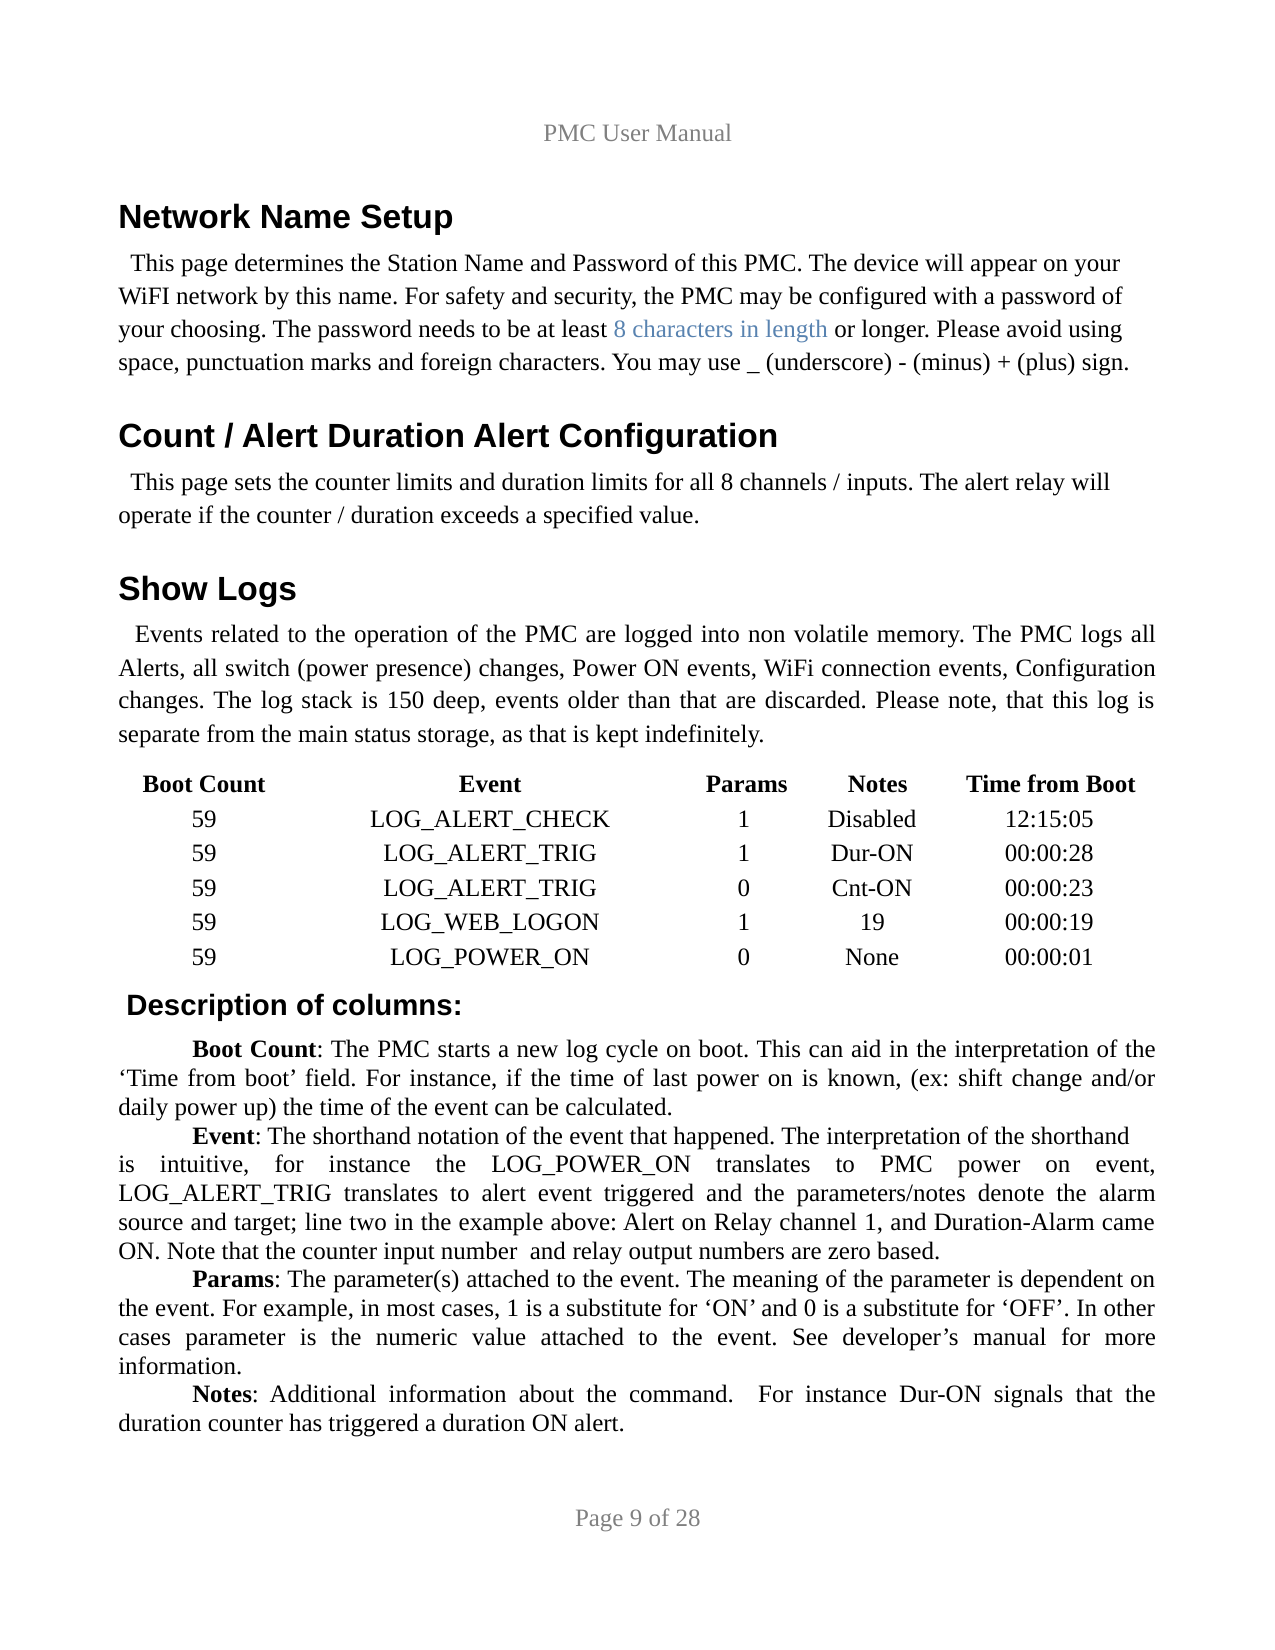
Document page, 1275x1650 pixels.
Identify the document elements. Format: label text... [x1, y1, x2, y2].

table_cell 59 [118, 801, 296, 835]
table_header Event [296, 766, 690, 801]
text Events related to the operation of the PMC are logged into non volatile memory. The PMC logs all Alerts, all switch (power presence) changes, Power ON events, WiFi connection events, Configuration changes. The log stack is 150 deep, events older than that are discarded. Please note, that this log is separate from the main status storage, as that is kept indefinitely. [118, 619, 1157, 747]
table_cell Disabled [803, 801, 947, 835]
table_cell 00:00:01 [948, 939, 1157, 974]
table_header Time from Boot [952, 766, 1149, 801]
table_cell 00:00:28 [948, 835, 1157, 870]
subtitle Show Logs [118, 568, 1157, 607]
table_cell 1 [690, 801, 803, 835]
text This page sets the counter limits and duration limits for all 8 channels / inputs. The alert relay will operate if the counter / duration exceeds a specified value. [118, 467, 1157, 529]
table_cell 0 [690, 939, 803, 974]
text Params: The parameter(s) attached to the event. The meaning of the parameter is dependent on the event. For example, in most cases, 1 is a substitute for ‘ON’ and 0 is a substitute for ‘OFF’. In other cases parameter is the numeric value attached to the event. See developer’s manual for more information. [118, 1264, 1157, 1379]
table_cell 1 [690, 835, 803, 870]
table_cell LOG_ALERT_TRIG [296, 835, 690, 870]
subtitle Description of columns: [118, 988, 1157, 1022]
text This page determines the Station Name and Password of this PMC. The device will appear on your WiFI network by this name. For safety and security, the PMC may be configured with a password of your choosing. The password needs to be at least 8 characters in length or longer. Please avoid using space, punctuation marks and foreign characters. You may use _ (underscore) - (minus) + (plus) sign. [118, 248, 1157, 376]
table_cell 19 [803, 905, 947, 939]
subtitle Network Name Setup [118, 197, 1157, 236]
table_cell Cnt-ON [803, 870, 947, 904]
table_cell 00:00:23 [948, 870, 1157, 904]
table_cell 59 [118, 835, 296, 870]
table_cell LOG_ALERT_CHECK [296, 801, 690, 835]
table_header Notes [803, 766, 952, 801]
table_cell 1 [690, 905, 803, 939]
table_cell 12:15:05 [948, 801, 1157, 835]
table_cell LOG_WEB_LOGON [296, 905, 690, 939]
table_cell 0 [690, 870, 803, 904]
table_cell 59 [118, 939, 296, 974]
subtitle Count / Alert Duration Alert Configuration [118, 416, 1157, 454]
table_cell 00:00:19 [948, 905, 1157, 939]
table_header [1149, 766, 1157, 801]
text Notes: Additional information about the command. For instance Dur-ON signals that the duration counter has triggered a duration ON alert. [118, 1379, 1157, 1437]
table_header Params [690, 766, 803, 801]
text Event: The shorthand notation of the event that happened. The interpretation of the shorthand [118, 1121, 1157, 1149]
table_cell 59 [118, 870, 296, 904]
table_cell LOG_POWER_ON [296, 939, 690, 974]
table_header Boot Count [118, 766, 296, 801]
table_cell None [803, 939, 947, 974]
text is intuitive, for instance the LOG_POWER_ON translates to PMC power on event, LOG_ALERT_TRIG translates to alert event triggered and the parameters/notes denote the alarm source and target; line two in the example above: Alert on Relay channel 1, and Duration-Alarm came ON. Note that the counter input number and relay output numbers are zero based. [118, 1149, 1157, 1264]
table_cell Dur-ON [803, 835, 947, 870]
table_cell LOG_ALERT_TRIG [296, 870, 690, 904]
text Boot Count: The PMC starts a new log cycle on boot. This can aid in the interpretation of the ‘Time from boot’ field. For instance, if the time of last power on is known, (ex: shift change and/or daily power up) the time of the event can be calculated. [118, 1034, 1157, 1121]
table_cell 59 [118, 905, 296, 939]
